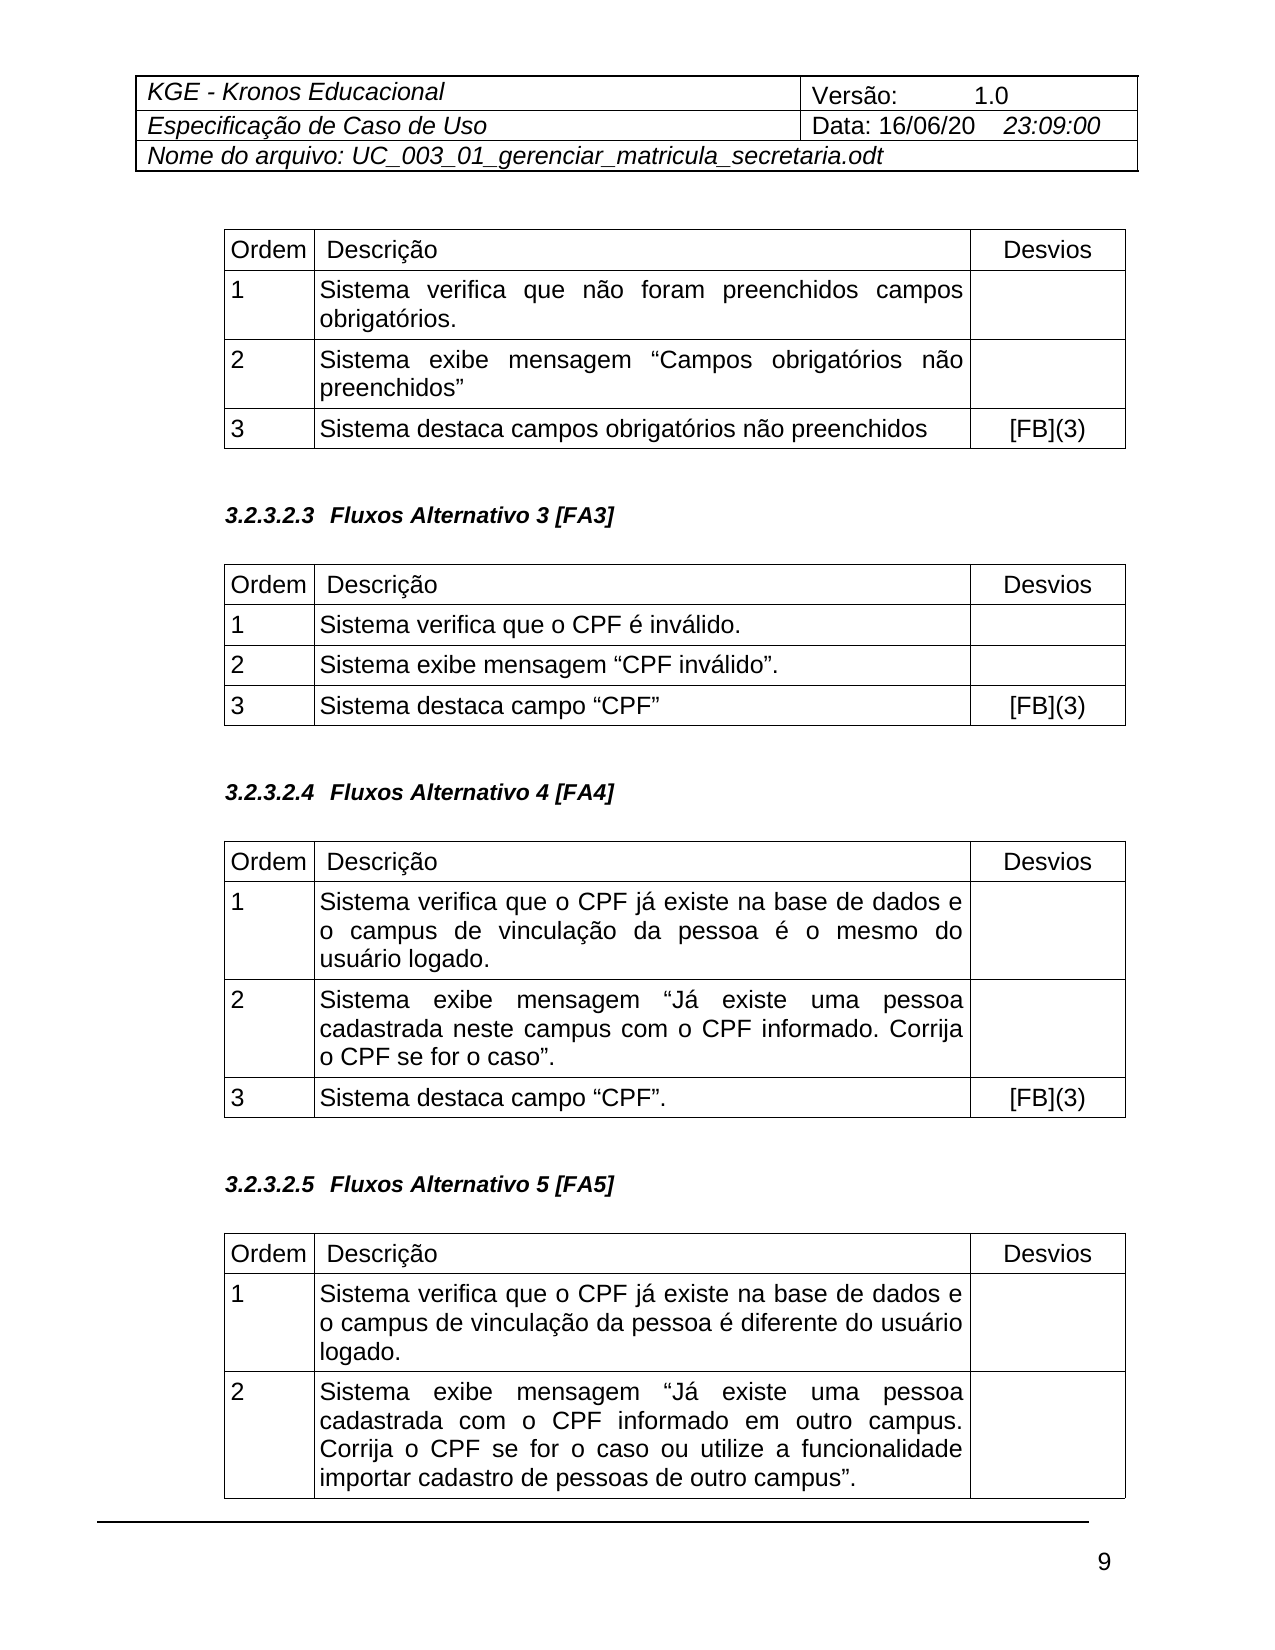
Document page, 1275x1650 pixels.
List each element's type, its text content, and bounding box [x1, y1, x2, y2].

table_cell [971, 1372, 1125, 1498]
table_cell Sistema exibe mensagem “CPF inválido”. [315, 646, 970, 685]
table_header Descrição [315, 842, 970, 881]
table_cell 3 [225, 686, 314, 725]
table_cell [FB](3) [971, 409, 1125, 448]
table_header Descrição [315, 230, 970, 269]
table_cell Sistema destaca campos obrigatórios não preenchidos [315, 409, 970, 448]
table_header Ordem [225, 565, 314, 604]
table_header Desvios [971, 1234, 1125, 1273]
table_cell [971, 980, 1125, 1077]
table_cell 1 [225, 1274, 314, 1371]
table_cell Sistema exibe mensagem “Já existe uma pessoa cadastrada neste campus com o CPF informado. Corrija o CPF se for o caso”. [315, 980, 970, 1077]
table_header Desvios [971, 230, 1125, 269]
table_header Ordem [225, 842, 314, 881]
table_cell [971, 340, 1125, 408]
table_cell 2 [225, 1372, 314, 1498]
table_cell [971, 882, 1125, 979]
table_cell Sistema verifica que não foram preenchidos campos obrigatórios. [315, 271, 970, 339]
table_cell [971, 271, 1125, 339]
table_cell 1 [225, 271, 314, 339]
table_cell 2 [225, 980, 314, 1077]
table_cell Sistema verifica que o CPF já existe na base de dados e o campus de vinculação da pessoa é o mesmo do usuário logado. [315, 882, 970, 979]
table_cell Sistema destaca campo “CPF”. [315, 1078, 970, 1117]
table_cell [971, 605, 1125, 644]
table_header Ordem [225, 230, 314, 269]
table_cell 1 [225, 882, 314, 979]
table_header Ordem [225, 1234, 314, 1273]
table_cell Sistema verifica que o CPF já existe na base de dados e o campus de vinculação da pessoa é diferente do usuário logado. [315, 1274, 970, 1371]
table_cell [FB](3) [971, 686, 1125, 725]
table_cell Sistema destaca campo “CPF” [315, 686, 970, 725]
table_header Desvios [971, 565, 1125, 604]
table_header Descrição [315, 1234, 970, 1273]
table_header Descrição [315, 565, 970, 604]
table_cell [971, 1274, 1125, 1371]
table_cell [971, 646, 1125, 685]
table_header Desvios [971, 842, 1125, 881]
table_cell Sistema exibe mensagem “Campos obrigatórios não preenchidos” [315, 340, 970, 408]
subtitle Fluxos Alternativo 3 [FA3] [225, 502, 1125, 529]
subtitle Fluxos Alternativo 4 [FA4] [225, 779, 1125, 806]
table_cell 1 [225, 605, 314, 644]
table_cell 2 [225, 340, 314, 408]
table_cell 3 [225, 1078, 314, 1117]
table_cell 2 [225, 646, 314, 685]
table_cell Sistema verifica que o CPF é inválido. [315, 605, 970, 644]
table_cell 3 [225, 409, 314, 448]
subtitle Fluxos Alternativo 5 [FA5] [225, 1171, 1125, 1198]
table_cell Sistema exibe mensagem “Já existe uma pessoa cadastrada com o CPF informado em outro campus. Corrija o CPF se for o caso ou utilize a funcionalidade importar cadastro de pessoas de outro campus”. [315, 1372, 970, 1498]
table_cell [FB](3) [971, 1078, 1125, 1117]
